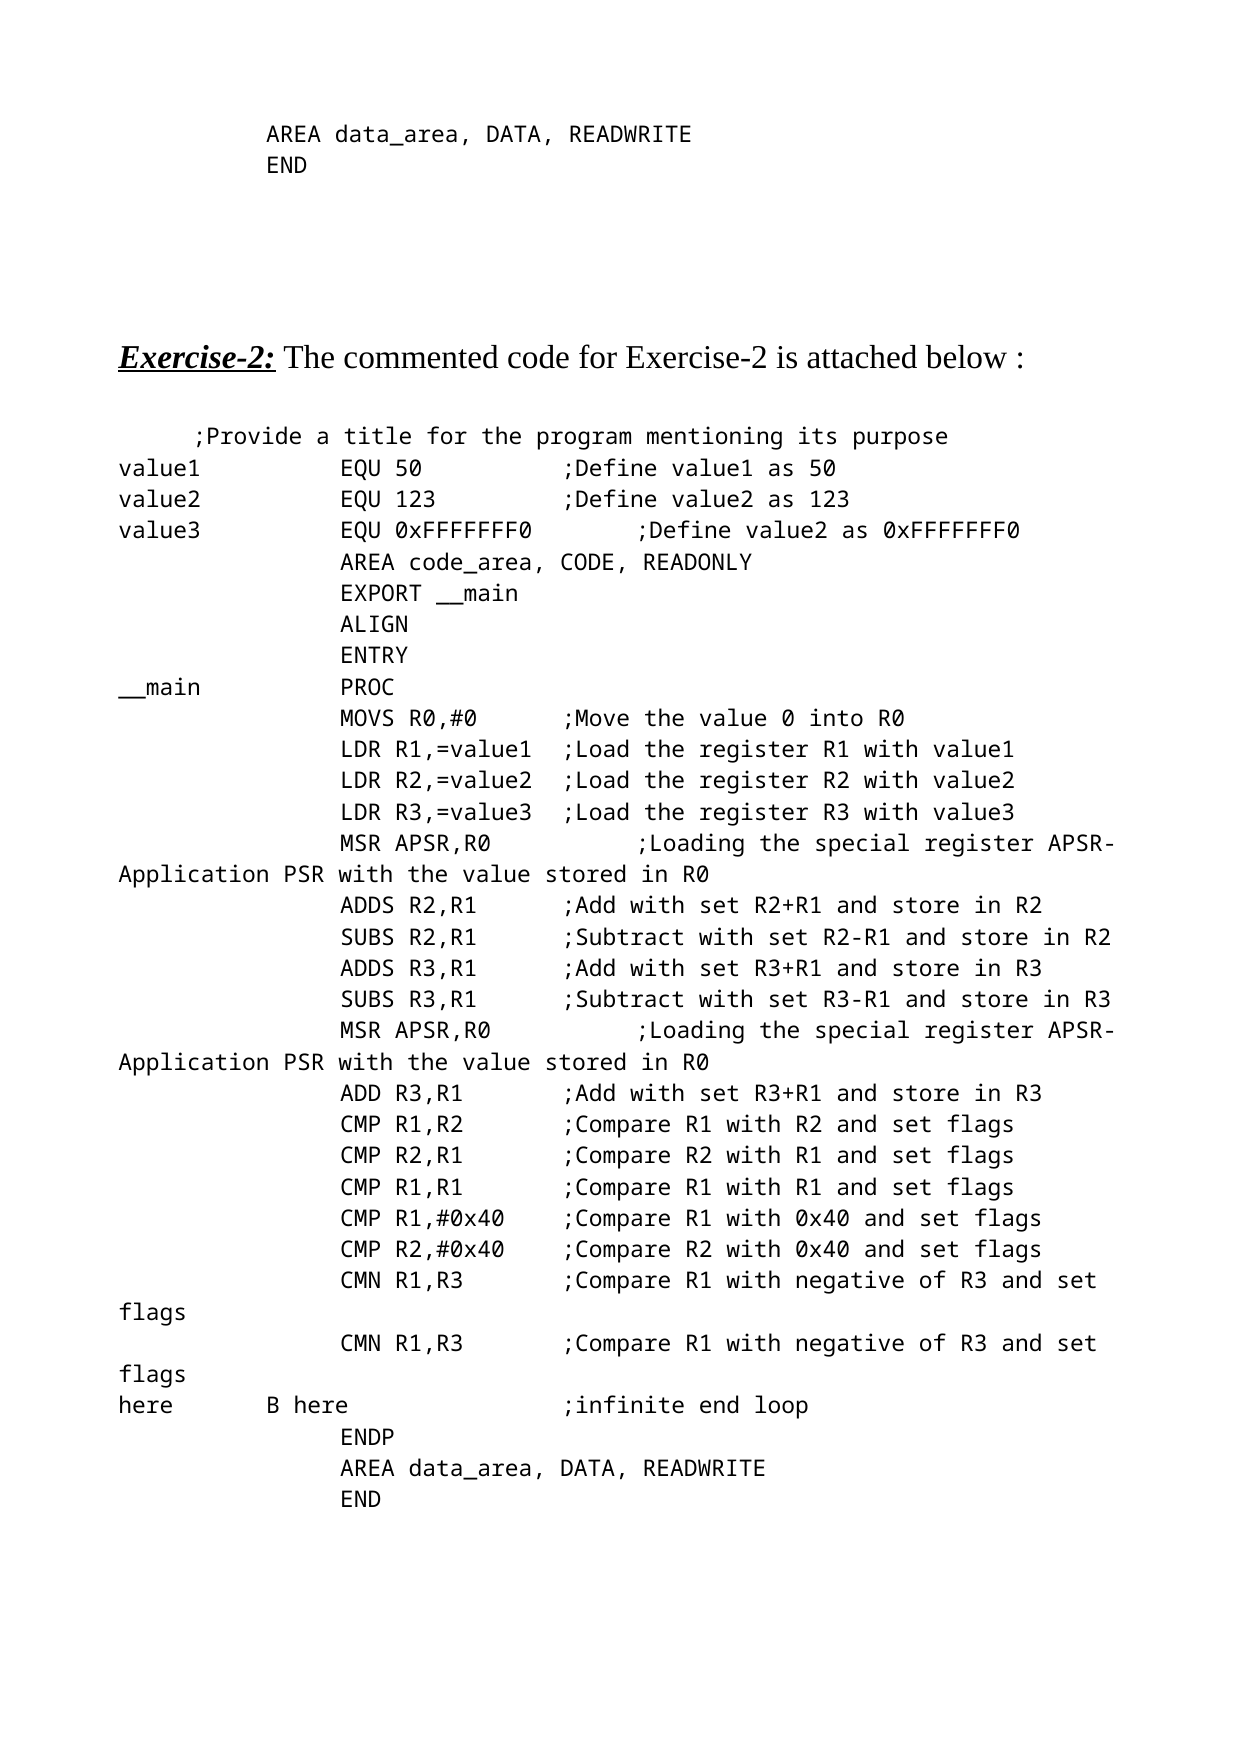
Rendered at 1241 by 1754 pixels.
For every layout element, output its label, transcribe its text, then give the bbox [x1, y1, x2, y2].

text AREA data_area, DATA, READWRITE [118, 118, 1122, 149]
text SUBS R2,R1 ;Subtract with set R2-R1 and store in R2 [118, 921, 1122, 952]
text ADDS R2,R1 ;Add with set R2+R1 and store in R2 [118, 889, 1122, 921]
text here B here ;infinite end loop [118, 1389, 1122, 1421]
text ADD R3,R1 ;Add with set R3+R1 and store in R3 [118, 1077, 1122, 1108]
text AREA data_area, DATA, READWRITE [118, 1452, 1122, 1483]
text __main PROC [118, 671, 1122, 702]
text CMP R2,R1 ;Compare R2 with R1 and set flags [118, 1139, 1122, 1171]
text ENTRY [118, 639, 1122, 671]
text Exercise-2: The commented code for Exercise-2 is attached below : [118, 337, 1122, 375]
text MOVS R0,#0 ;Move the value 0 into R0 [118, 702, 1122, 733]
text value3 EQU 0xFFFFFFF0 ;Define value2 as 0xFFFFFFF0 [118, 514, 1122, 546]
text MSR APSR,R0 ;Loading the special register APSR-Application PSR with the value stored in R0 [118, 827, 1122, 889]
text EXPORT __main [118, 577, 1122, 608]
text END [118, 1483, 1122, 1514]
text CMN R1,R3 ;Compare R1 with negative of R3 and set flags [118, 1327, 1122, 1389]
text SUBS R3,R1 ;Subtract with set R3-R1 and store in R3 [118, 983, 1122, 1014]
text MSR APSR,R0 ;Loading the special register APSR-Application PSR with the value stored in R0 [118, 1014, 1122, 1077]
text CMP R1,R1 ;Compare R1 with R1 and set flags [118, 1171, 1122, 1202]
text ADDS R3,R1 ;Add with set R3+R1 and store in R3 [118, 952, 1122, 983]
text ALIGN [118, 608, 1122, 639]
text CMP R1,#0x40 ;Compare R1 with 0x40 and set flags [118, 1202, 1122, 1233]
text ENDP [118, 1421, 1122, 1452]
text value1 EQU 50 ;Define value1 as 50 [118, 452, 1122, 483]
text CMP R1,R2 ;Compare R1 with R2 and set flags [118, 1108, 1122, 1139]
text CMN R1,R3 ;Compare R1 with negative of R3 and set flags [118, 1264, 1122, 1327]
text LDR R3,=value3 ;Load the register R3 with value3 [118, 796, 1122, 827]
text LDR R2,=value2 ;Load the register R2 with value2 [118, 764, 1122, 796]
text CMP R2,#0x40 ;Compare R2 with 0x40 and set flags [118, 1233, 1122, 1264]
text LDR R1,=value1 ;Load the register R1 with value1 [118, 733, 1122, 764]
text ;Provide a title for the program mentioning its purpose [118, 413, 1122, 452]
text END [118, 149, 1122, 181]
text value2 EQU 123 ;Define value2 as 123 [118, 483, 1122, 514]
text AREA code_area, CODE, READONLY [118, 546, 1122, 577]
